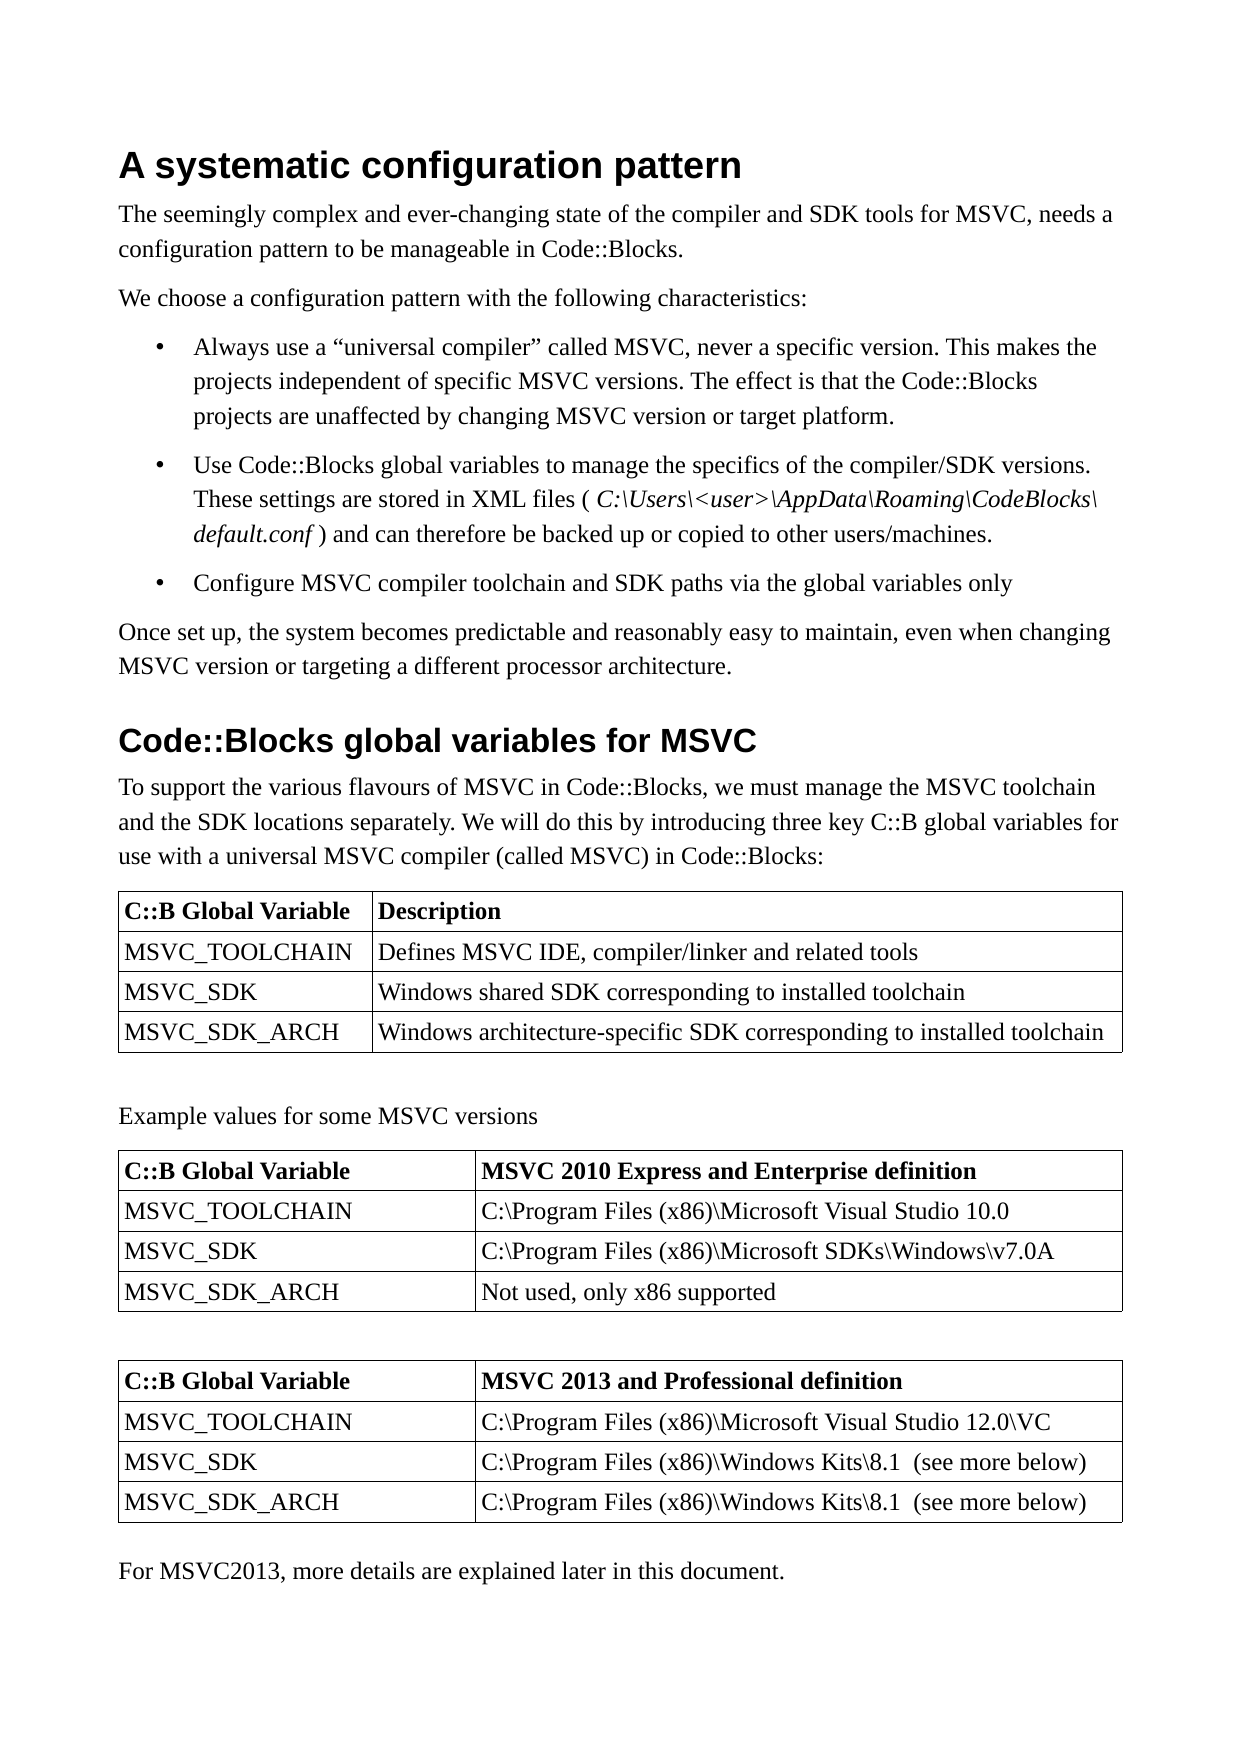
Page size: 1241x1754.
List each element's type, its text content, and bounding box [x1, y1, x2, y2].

table_cell C:\Program Files (x86)\Windows Kits\8.1 (see more below) [476, 1482, 1122, 1522]
text Example values for some MSVC versions [118, 1101, 1122, 1130]
table_cell C:\Program Files (x86)\Microsoft Visual Studio 10.0 [476, 1191, 1122, 1231]
table_cell MSVC_SDK_ARCH [119, 1012, 372, 1052]
table_cell C:\Program Files (x86)\Windows Kits\8.1 (see more below) [476, 1442, 1122, 1481]
table_cell MSVC_SDK [119, 972, 372, 1011]
table_cell MSVC_TOOLCHAIN [119, 1402, 475, 1441]
table_cell MSVC_SDK [119, 1232, 475, 1271]
table_cell MSVC_SDK_ARCH [119, 1272, 475, 1311]
text Once set up, the system becomes predictable and reasonably easy to maintain, even when changing MSVC version or targeting a different processor architecture. [118, 617, 1122, 680]
list Always use a “universal compiler” called MSVC, never a specific version. This makes the projects independent of specific MSVC versions. The effect is that the Code::Blocks projects are unaffected by changing MSVC version or target platform. [156, 332, 1122, 429]
table_header MSVC 2010 Express and Enterprise definition [476, 1151, 1122, 1190]
table_cell C:\Program Files (x86)\Microsoft Visual Studio 12.0\VC [476, 1402, 1122, 1441]
table_header C::B Global Variable [119, 1361, 475, 1401]
table_header Description [373, 892, 1122, 931]
subtitle A systematic configuration pattern [118, 143, 1122, 187]
table_cell C:\Program Files (x86)\Microsoft SDKs\Windows\v7.0A [476, 1232, 1122, 1271]
table_cell Windows architecture-specific SDK corresponding to installed toolchain [373, 1012, 1122, 1052]
table_header C::B Global Variable [119, 1151, 475, 1190]
text We choose a configuration pattern with the following characteristics: [118, 283, 1122, 312]
text For MSVC2013, more details are explained later in this document. [118, 1523, 1122, 1585]
table_header C::B Global Variable [119, 892, 372, 931]
text To support the various flavours of MSVC in Code::Blocks, we must manage the MSVC toolchain and the SDK locations separately. We will do this by introducing three key C::B global variables for use with a universal MSVC compiler (called MSVC) in Code::Blocks: [118, 772, 1122, 870]
table_cell Not used, only x86 supported [476, 1272, 1122, 1311]
table_cell MSVC_TOOLCHAIN [119, 1191, 475, 1231]
text The seemingly complex and ever-changing state of the compiler and SDK tools for MSVC, needs a configuration pattern to be manageable in Code::Blocks. [118, 199, 1122, 262]
list Configure MSVC compiler toolchain and SDK paths via the global variables only [156, 568, 1122, 597]
table_cell Windows shared SDK corresponding to installed toolchain [373, 972, 1122, 1011]
table_cell MSVC_TOOLCHAIN [119, 932, 372, 971]
table_header MSVC 2013 and Professional definition [476, 1361, 1122, 1401]
table_cell MSVC_SDK [119, 1442, 475, 1481]
list Use Code::Blocks global variables to manage the specifics of the compiler/SDK versions. These settings are stored in XML files ( C:\Users\<user>\AppData\Roaming\CodeBlocks\default.conf ) and can therefore be backed up or copied to other users/machines. [156, 450, 1122, 548]
table_cell MSVC_SDK_ARCH [119, 1482, 475, 1522]
table_cell Defines MSVC IDE, compiler/linker and related tools [373, 932, 1122, 971]
subtitle Code::Blocks global variables for MSVC [118, 721, 1122, 760]
